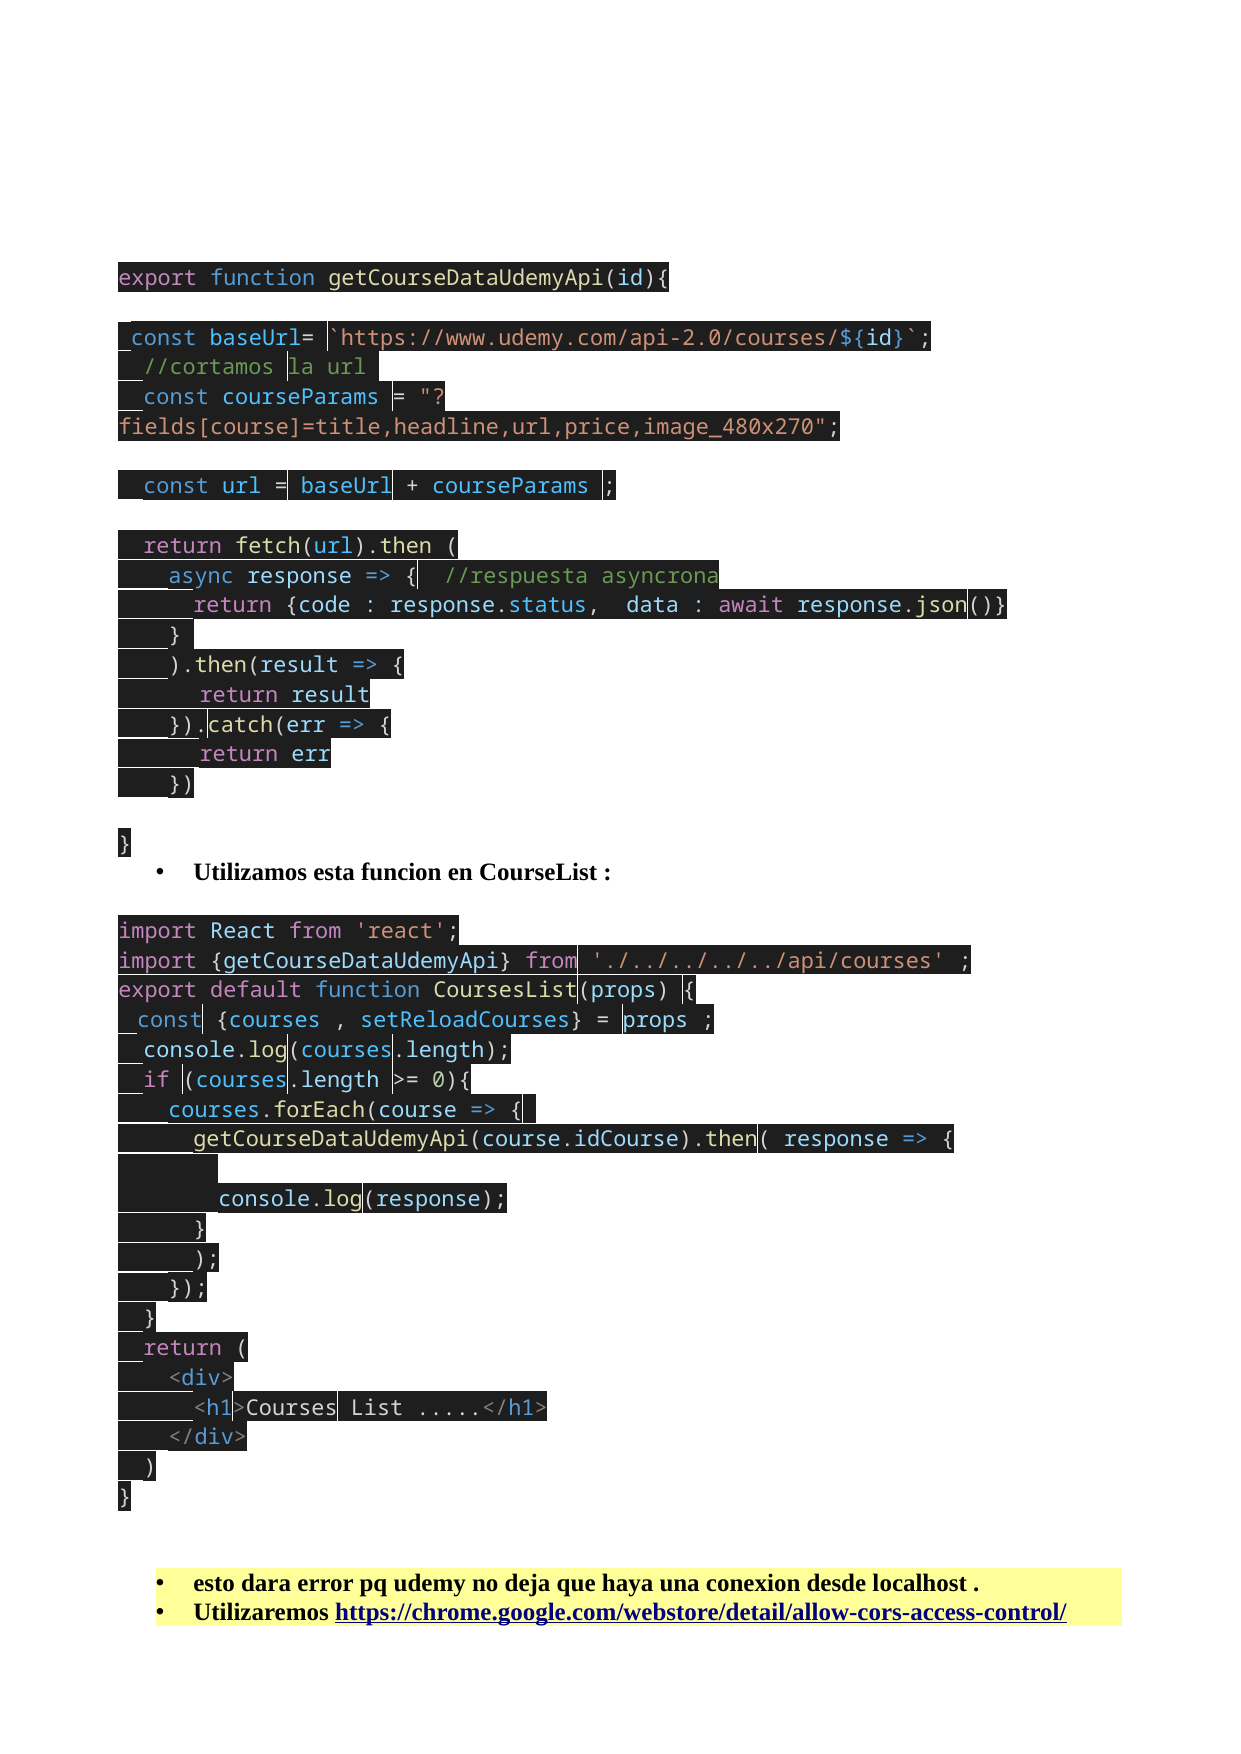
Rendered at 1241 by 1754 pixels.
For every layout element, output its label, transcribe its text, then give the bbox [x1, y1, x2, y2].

text return err [118, 738, 1122, 768]
text }); [118, 1272, 1122, 1302]
text ); [118, 1242, 1122, 1272]
text getCourseDataUdemyApi(course.idCourse).then( response => { [118, 1123, 1122, 1153]
text <h1>Courses List .....</h1> [118, 1391, 1122, 1421]
list Utilizamos esta funcion en CourseList : [156, 857, 1122, 886]
text ).then(result => { [118, 649, 1122, 679]
text </div> [118, 1421, 1122, 1451]
text return ( [118, 1332, 1122, 1362]
text export default function CoursesList(props) { [118, 974, 1122, 1004]
text const baseUrl= `https://www.udemy.com/api-2.0/courses/${id}`; [118, 321, 1122, 351]
text } [118, 1213, 1122, 1242]
text console.log(courses.length); [118, 1034, 1122, 1064]
text } [118, 619, 1122, 649]
text const courseParams = "?fields[course]=title,headline,url,price,image_480x270"; [118, 381, 1122, 441]
text }).catch(err => { [118, 708, 1122, 738]
text if (courses.length >= 0){ [118, 1064, 1122, 1094]
text } [118, 1302, 1122, 1332]
text import {getCourseDataUdemyApi} from './../../../../api/courses' ; [118, 945, 1122, 974]
text //cortamos la url [118, 351, 1122, 381]
text courses.forEach(course => { [118, 1094, 1122, 1123]
list esto dara error pq udemy no deja que haya una conexion desde localhost . [156, 1568, 1122, 1597]
text ) [118, 1451, 1122, 1481]
text <div> [118, 1362, 1122, 1391]
text } [118, 1481, 1122, 1511]
text export function getCourseDataUdemyApi(id){ [118, 262, 1122, 292]
text return {code : response.status, data : await response.json()} [118, 589, 1122, 619]
text import React from 'react'; [118, 915, 1122, 945]
text const {courses , setReloadCourses} = props ; [118, 1004, 1122, 1034]
text const url = baseUrl + courseParams ; [118, 470, 1122, 500]
list Utilizaremos https://chrome.google.com/webstore/detail/allow-cors-access-control/ [156, 1597, 1122, 1626]
text }) [118, 768, 1122, 798]
text async response => { //respuesta asyncrona [118, 559, 1122, 589]
text return result [118, 679, 1122, 708]
text return fetch(url).then ( [118, 530, 1122, 559]
text console.log(response); [118, 1183, 1122, 1213]
text } [118, 828, 1122, 857]
